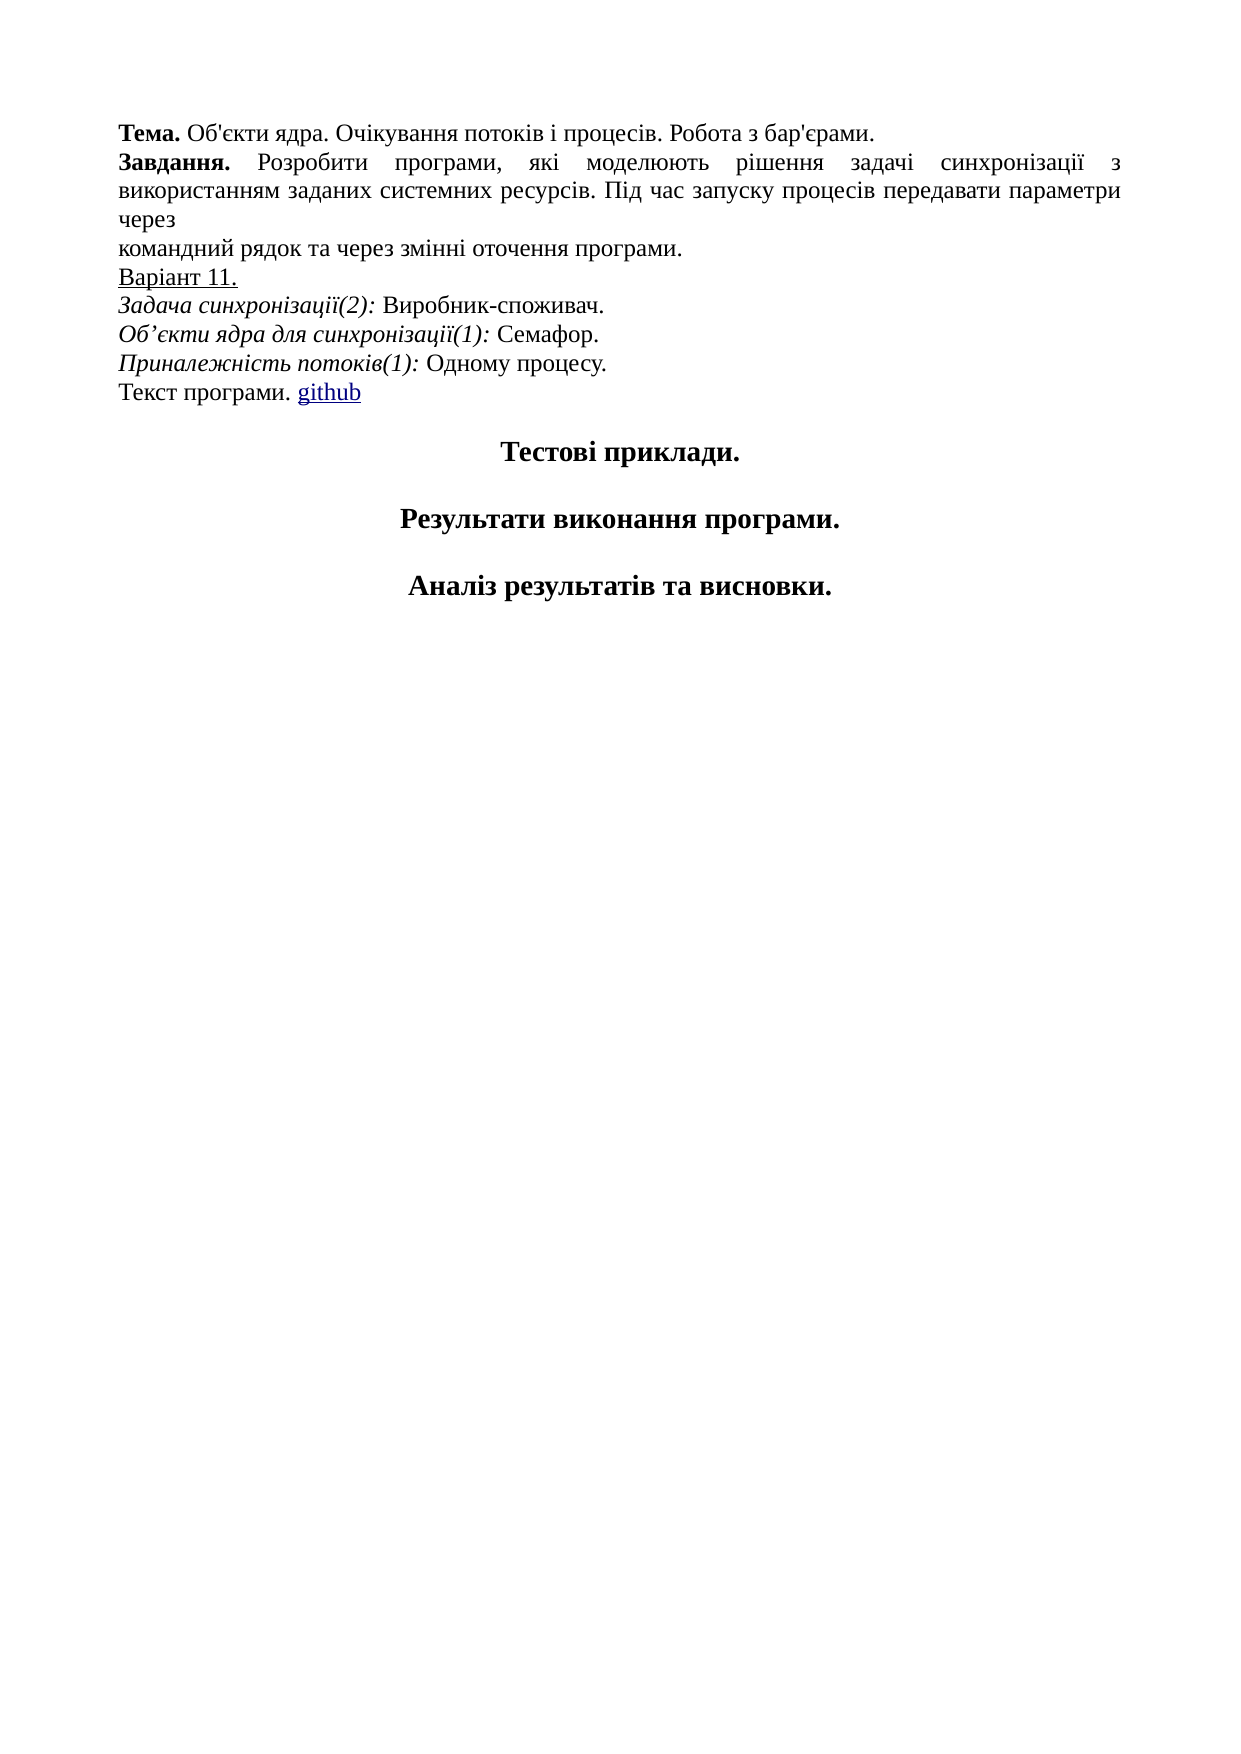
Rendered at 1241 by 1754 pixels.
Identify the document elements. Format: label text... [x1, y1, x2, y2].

text Варіант 11. [118, 262, 1122, 291]
text Текст програми. github [118, 377, 1122, 406]
text Результати виконання програми. [118, 501, 1122, 535]
text Об’єкти ядра для синхронізації(1): Семафор. [118, 319, 1122, 348]
text Приналежність потоків(1): Одному процесу. [118, 348, 1122, 377]
text Тема. Об'єкти ядра. Очікування потоків і процесів. Робота з бар'єрами. [118, 118, 1122, 147]
text Завдання. Розробити програми, які моделюють рішення задачі синхронізації з використанням заданих системних ресурсів. Під час запуску процесів передавати параметри через [118, 147, 1122, 233]
text Аналіз результатів та висновки. [118, 568, 1122, 602]
text командний рядок та через змінні оточення програми. [118, 233, 1122, 262]
text Задача синхронізації(2): Виробник-споживач. [118, 291, 1122, 319]
text Тестові приклади. [118, 434, 1122, 468]
